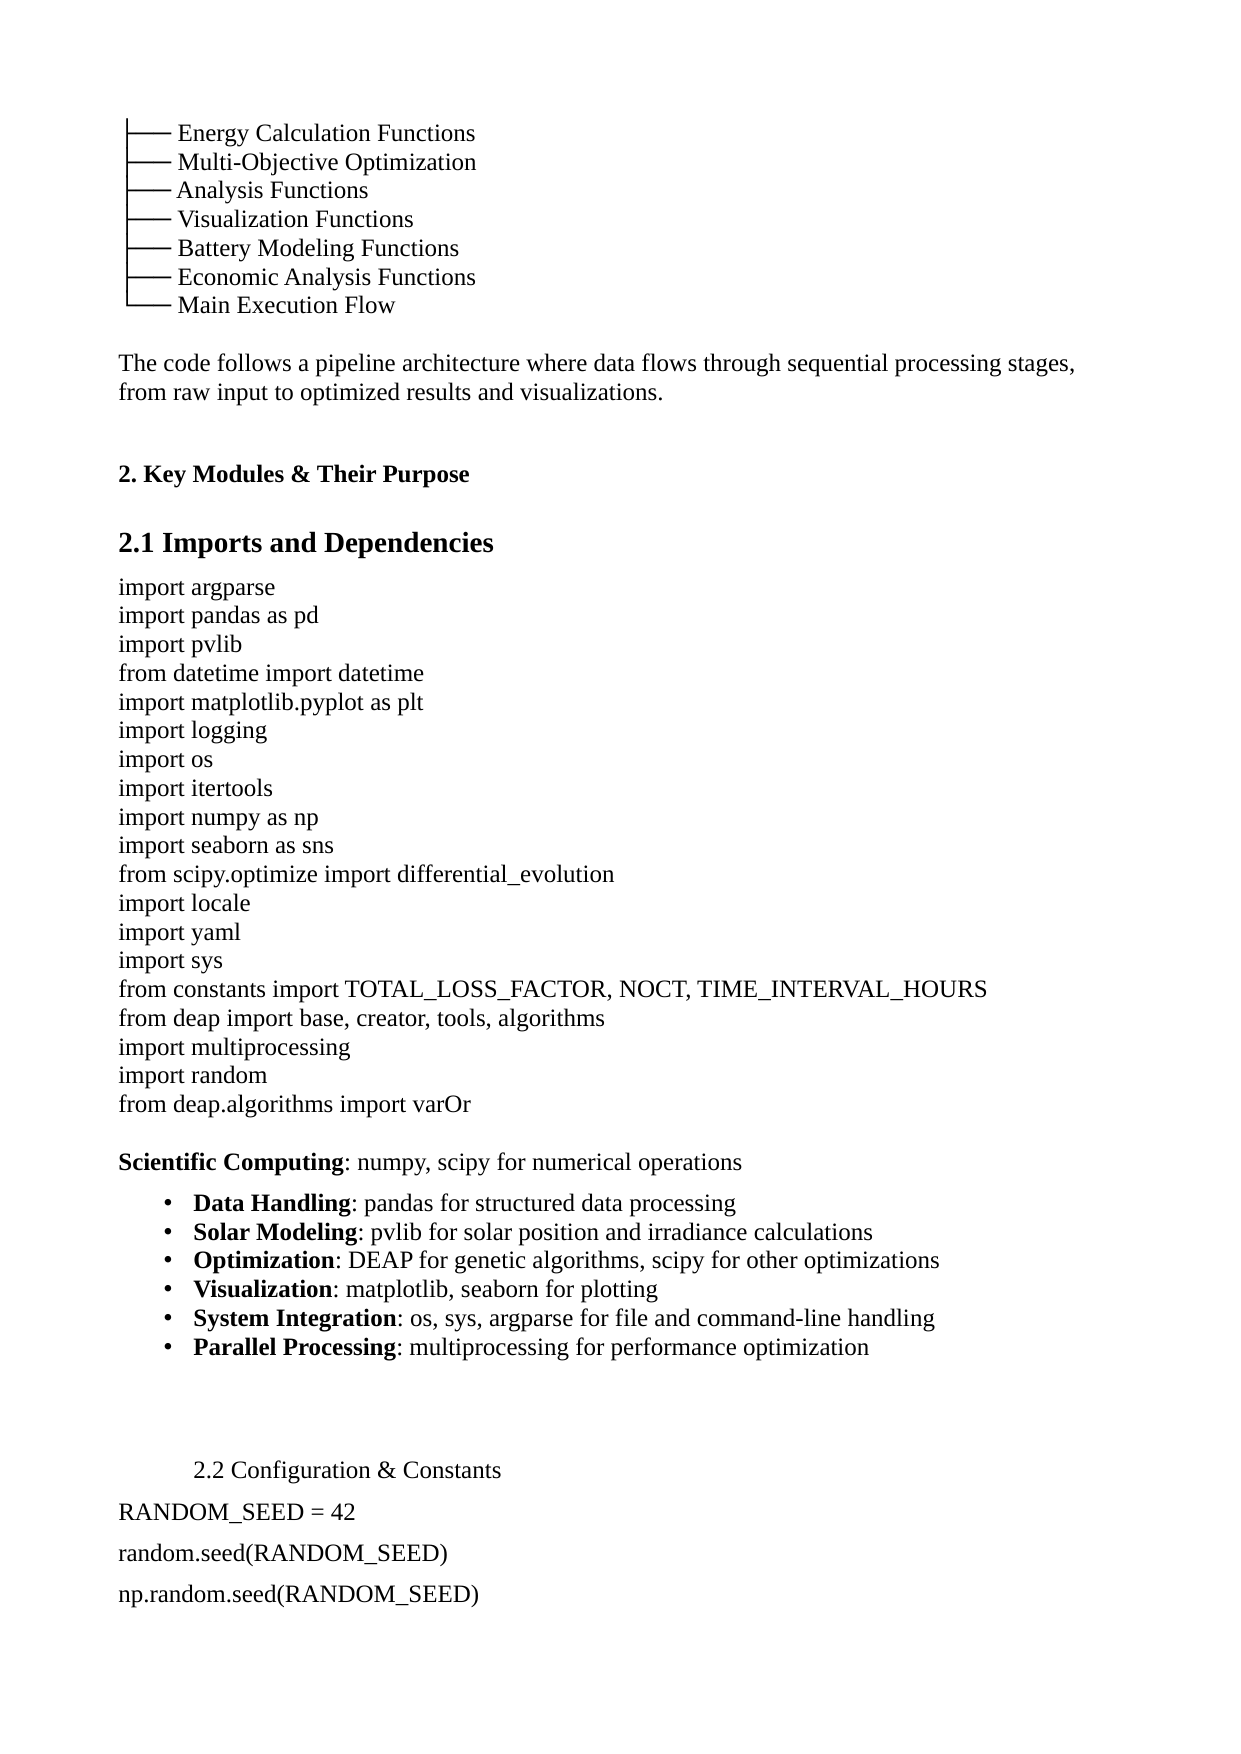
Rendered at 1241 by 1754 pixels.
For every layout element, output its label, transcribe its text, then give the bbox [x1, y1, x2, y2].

text import pandas as pd [118, 600, 1122, 629]
text import itertools [118, 773, 1122, 802]
text RANDOM_SEED = 42 [118, 1497, 1122, 1525]
text import logging [118, 715, 1122, 744]
text import multiprocessing [118, 1032, 1122, 1060]
list Configuration & Constants [193, 1455, 1122, 1484]
text Scientific Computing: numpy, scipy for numerical operations [118, 1147, 1122, 1175]
text └── Main Execution Flow [118, 291, 1122, 319]
text import random [118, 1060, 1122, 1089]
text import seaborn as sns [118, 830, 1122, 859]
text ├── Multi-Objective Optimization [128, 147, 1122, 176]
text import argparse [118, 572, 1122, 600]
text The code follows a pipeline architecture where data flows through sequential processing stages, from raw input to optimized results and visualizations. [118, 348, 1122, 406]
text import locale [118, 888, 1122, 917]
text ├── Visualization Functions [128, 204, 1122, 233]
text import pvlib [118, 629, 1122, 658]
text ├── Battery Modeling Functions [128, 233, 1122, 262]
text from deap import base, creator, tools, algorithms [118, 1003, 1122, 1032]
list System Integration: os, sys, argparse for file and command-line handling [164, 1303, 1122, 1332]
list Data Handling: pandas for structured data processing [164, 1188, 1122, 1217]
text import numpy as np [118, 802, 1122, 830]
text from deap.algorithms import varOr [118, 1089, 1122, 1118]
text import sys [118, 945, 1122, 974]
text np.random.seed(RANDOM_SEED) [118, 1579, 1122, 1608]
list Parallel Processing: multiprocessing for performance optimization [164, 1332, 1122, 1360]
text from constants import TOTAL_LOSS_FACTOR, NOCT, TIME_INTERVAL_HOURS [118, 974, 1122, 1003]
text ├── Economic Analysis Functions [128, 262, 1122, 291]
text from scipy.optimize import differential_evolution [118, 859, 1122, 888]
list Solar Modeling: pvlib for solar position and irradiance calculations [164, 1217, 1122, 1245]
text import matplotlib.pyplot as plt [118, 687, 1122, 715]
text ├── Energy Calculation Functions [128, 118, 1122, 147]
text import os [118, 744, 1122, 773]
list Optimization: DEAP for genetic algorithms, scipy for other optimizations [164, 1245, 1122, 1274]
list Visualization: matplotlib, seaborn for plotting [164, 1274, 1122, 1303]
subtitle 2.1 Imports and Dependencies [118, 526, 1122, 559]
text random.seed(RANDOM_SEED) [118, 1538, 1122, 1567]
subtitle 2. Key Modules & Their Purpose [118, 459, 1122, 488]
text from datetime import datetime [118, 658, 1122, 687]
text import yaml [118, 917, 1122, 945]
text ├── Analysis Functions [128, 176, 1122, 204]
